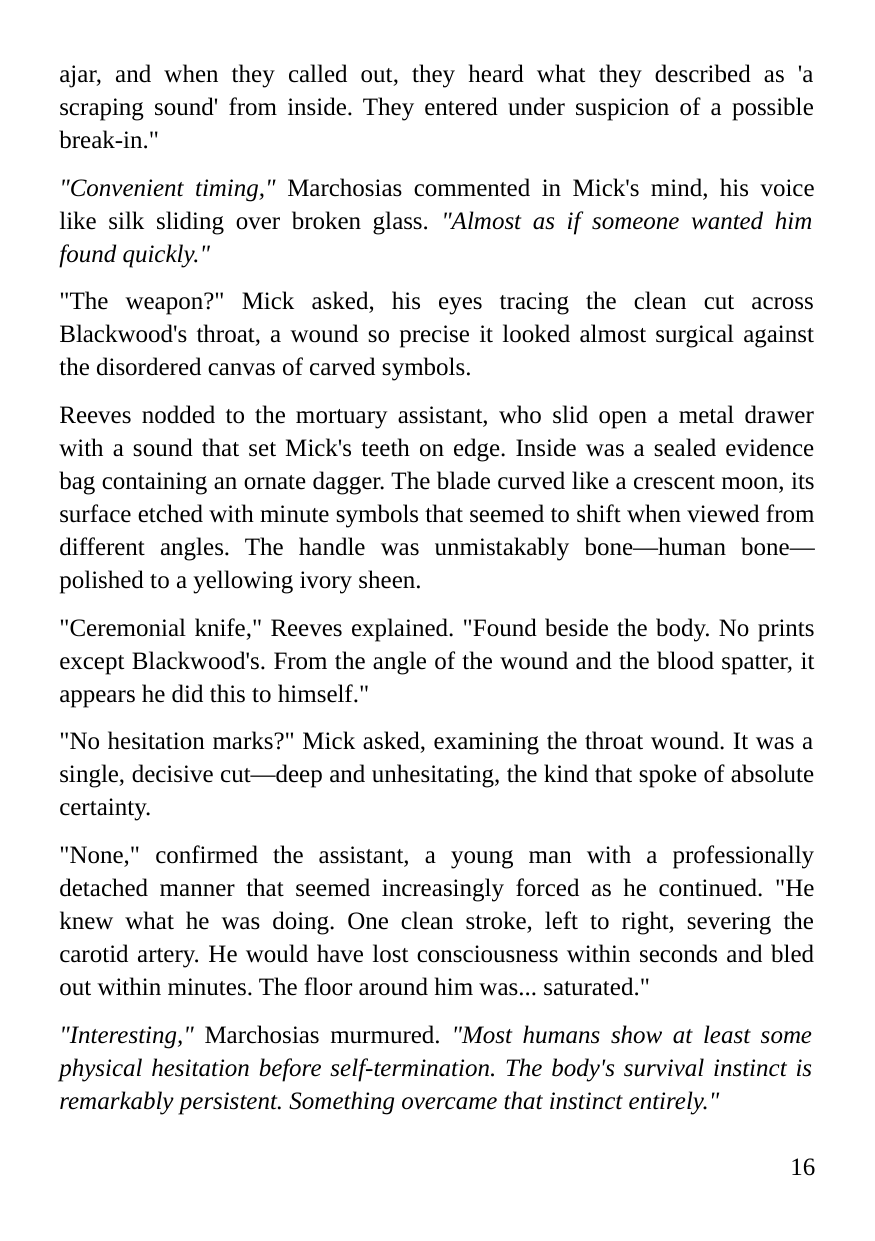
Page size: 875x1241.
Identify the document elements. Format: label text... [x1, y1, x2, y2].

text ajar, and when they called out, they heard what they described as 'a scraping sound' from inside. They entered under suspicion of a possible break-in." [59, 59, 815, 154]
text "No hesitation marks?" Mick asked, examining the throat wound. It was a single, decisive cut—deep and unhesitating, the kind that spoke of absolute certainty. [59, 726, 815, 821]
text Reeves nodded to the mortuary assistant, who slid open a metal drawer with a sound that set Mick's teeth on edge. Inside was a sealed evidence bag containing an ornate dagger. The blade curved like a crescent moon, its surface etched with minute symbols that seemed to shift when viewed from different angles. The handle was unmistakably bone—human bone—polished to a yellowing ivory sheen. [59, 400, 815, 594]
text "The weapon?" Mick asked, his eyes tracing the clean cut across Blackwood's throat, a wound so precise it looked almost surgical against the disordered canvas of carved symbols. [59, 286, 815, 381]
text "Convenient timing," Marchosias commented in Mick's mind, his voice like silk sliding over broken glass. "Almost as if someone wanted him found quickly." [59, 173, 815, 267]
text "Ceremonial knife," Reeves explained. "Found beside the body. No prints except Blackwood's. From the angle of the wound and the blood spatter, it appears he did this to himself." [59, 613, 815, 707]
text "None," confirmed the assistant, a young man with a professionally detached manner that seemed increasingly forced as he continued. "He knew what he was doing. One clean stroke, left to right, severing the carotid artery. He would have lost consciousness within seconds and bled out within minutes. The floor around him was... saturated." [59, 840, 815, 1001]
text "Interesting," Marchosias murmured. "Most humans show at least some physical hesitation before self-termination. The body's survival instinct is remarkably persistent. Something overcame that instinct entirely." [59, 1020, 815, 1114]
